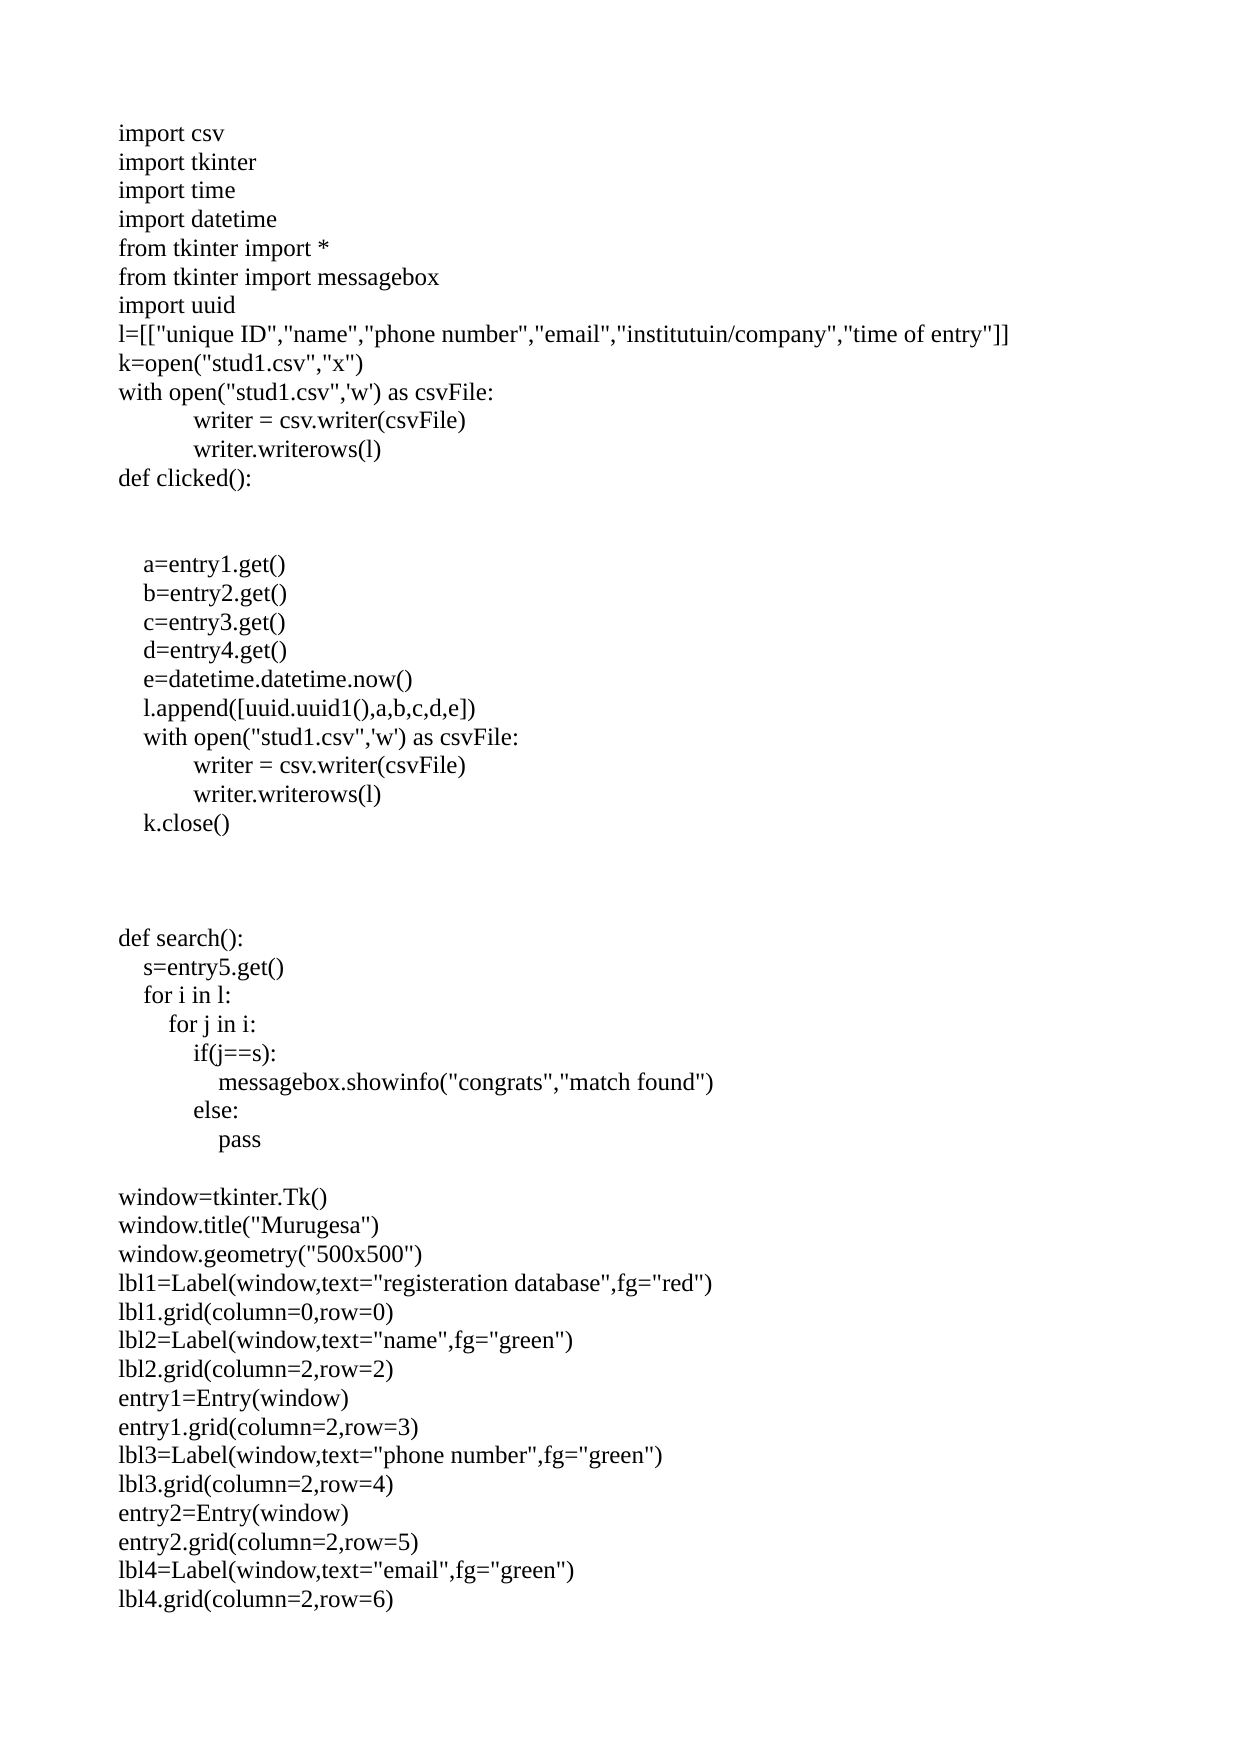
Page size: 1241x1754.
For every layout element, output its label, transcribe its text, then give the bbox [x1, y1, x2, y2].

text s=entry5.get() [118, 952, 1122, 981]
text writer = csv.writer(csvFile) [118, 751, 1122, 779]
text lbl4.grid(column=2,row=6) [118, 1584, 1122, 1613]
text lbl3.grid(column=2,row=4) [118, 1469, 1122, 1498]
text with open("stud1.csv",'w') as csvFile: [118, 377, 1122, 406]
text from tkinter import * [118, 233, 1122, 262]
text writer.writerows(l) [118, 779, 1122, 808]
text l=[["unique ID","name","phone number","email","institutuin/company","time of entry"]] [118, 319, 1122, 348]
text entry1.grid(column=2,row=3) [118, 1412, 1122, 1441]
text k.close() [118, 808, 1122, 837]
text messagebox.showinfo("congrats","match found") [118, 1067, 1122, 1096]
text from tkinter import messagebox [118, 262, 1122, 291]
text import time [118, 176, 1122, 204]
text lbl1.grid(column=0,row=0) [118, 1297, 1122, 1326]
text def clicked(): [118, 463, 1122, 492]
text lbl1=Label(window,text="registeration database",fg="red") [118, 1268, 1122, 1297]
text writer = csv.writer(csvFile) [118, 406, 1122, 434]
text window=tkinter.Tk() [118, 1182, 1122, 1211]
text import uuid [118, 291, 1122, 319]
text entry2.grid(column=2,row=5) [118, 1527, 1122, 1556]
text import datetime [118, 204, 1122, 233]
text window.geometry("500x500") [118, 1239, 1122, 1268]
text d=entry4.get() [118, 636, 1122, 664]
text with open("stud1.csv",'w') as csvFile: [118, 722, 1122, 751]
text writer.writerows(l) [118, 434, 1122, 463]
text entry1=Entry(window) [118, 1383, 1122, 1412]
text if(j==s): [118, 1038, 1122, 1067]
text entry2=Entry(window) [118, 1498, 1122, 1527]
text def search(): [118, 923, 1122, 952]
text lbl3=Label(window,text="phone number",fg="green") [118, 1441, 1122, 1469]
text k=open("stud1.csv","x") [118, 348, 1122, 377]
text lbl4=Label(window,text="email",fg="green") [118, 1556, 1122, 1584]
text for i in l: [118, 981, 1122, 1009]
text lbl2.grid(column=2,row=2) [118, 1354, 1122, 1383]
text lbl2=Label(window,text="name",fg="green") [118, 1326, 1122, 1354]
text for j in i: [118, 1009, 1122, 1038]
text window.title("Murugesa") [118, 1211, 1122, 1239]
text b=entry2.get() [118, 578, 1122, 607]
text import csv [118, 118, 1122, 147]
text import tkinter [118, 147, 1122, 176]
text else: [118, 1096, 1122, 1124]
text a=entry1.get() [118, 549, 1122, 578]
text e=datetime.datetime.now() [118, 664, 1122, 693]
text pass [118, 1124, 1122, 1153]
text l.append([uuid.uuid1(),a,b,c,d,e]) [118, 693, 1122, 722]
text c=entry3.get() [118, 607, 1122, 636]
